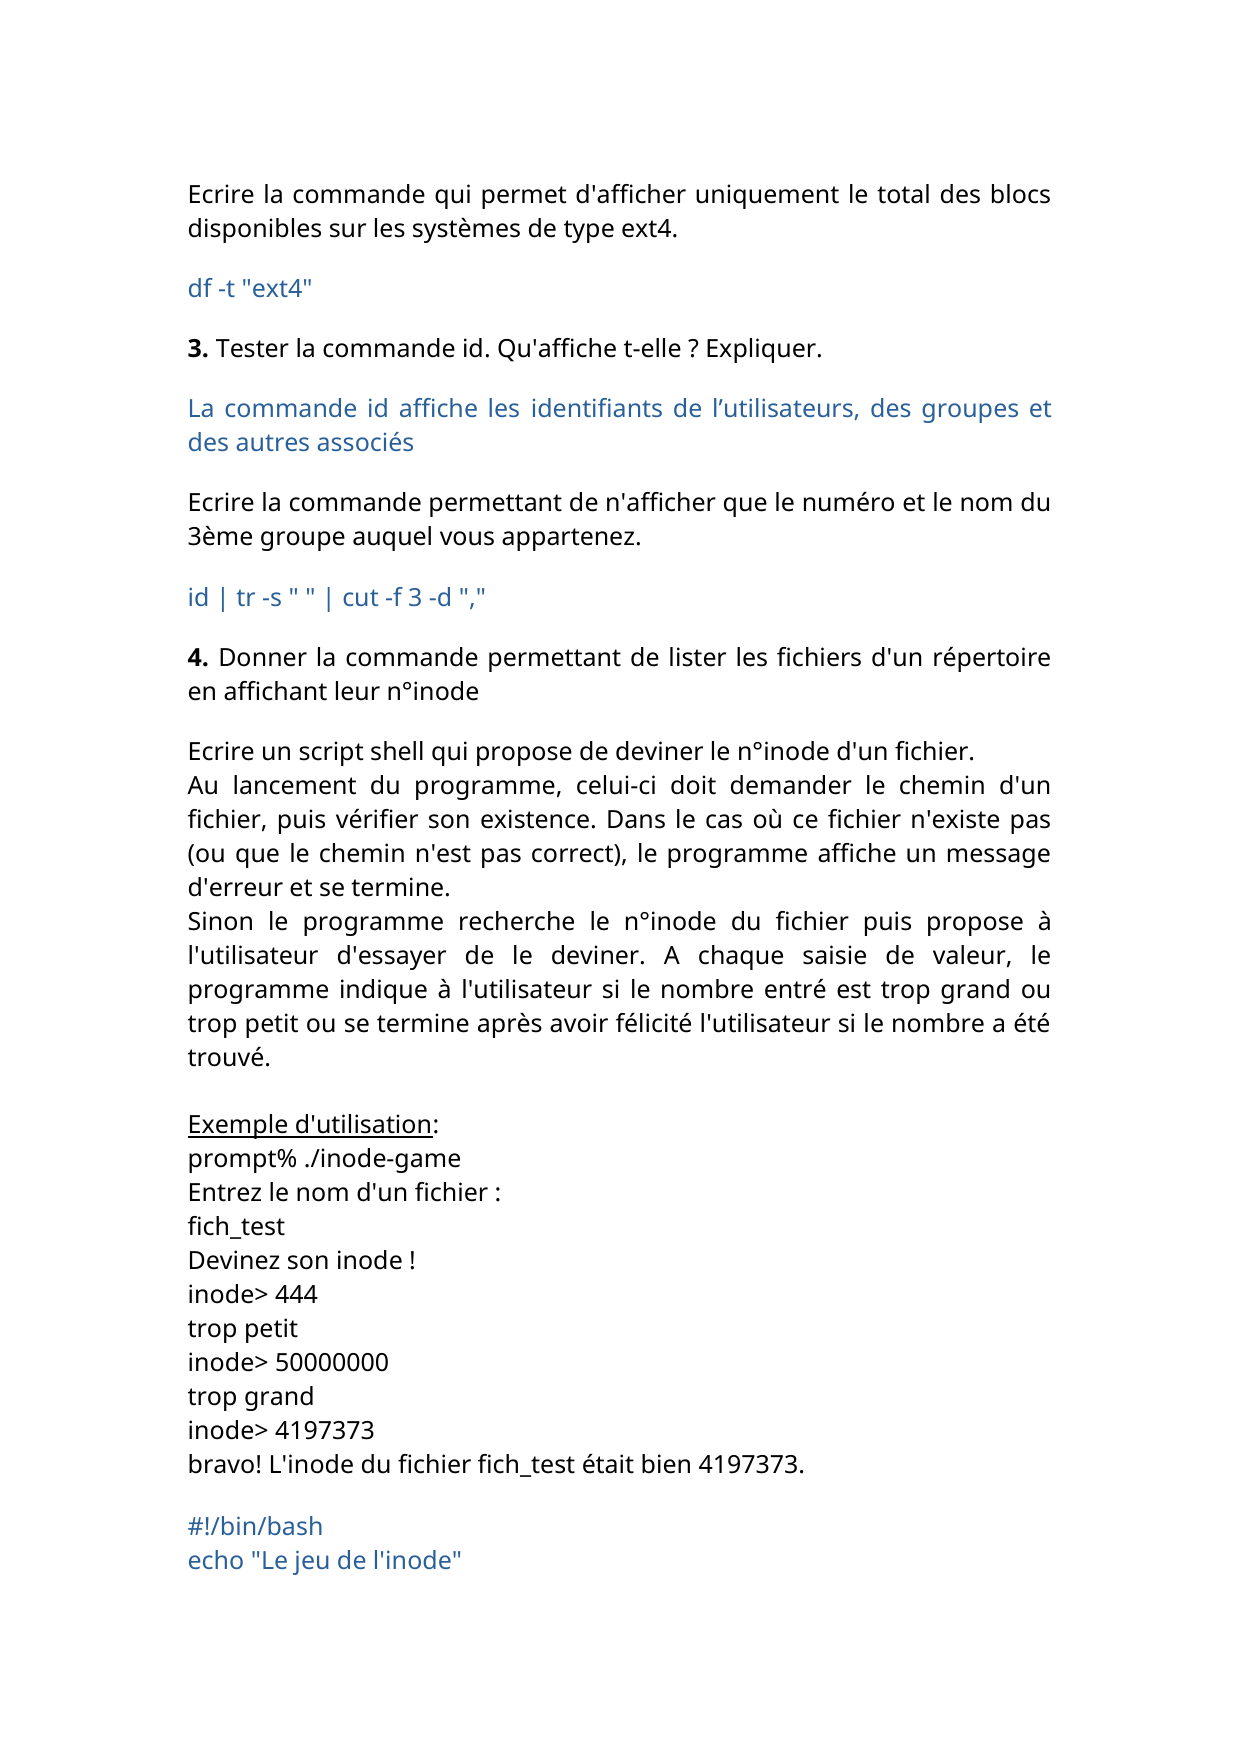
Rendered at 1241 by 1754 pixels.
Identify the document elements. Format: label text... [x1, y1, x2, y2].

text Entrez le nom d'un fichier : [187, 1175, 1053, 1209]
text Au lancement du programme, celui-ci doit demander le chemin d'un fichier, puis vérifier son existence. Dans le cas où ce fichier n'existe pas (ou que le chemin n'est pas correct), le programme affiche un message d'erreur et se termine. [187, 767, 1053, 903]
text 3. Tester la commande id. Qu'affiche t-elle ? Expliquer. [187, 331, 1053, 364]
text id | tr -s " " | cut -f 3 -d "," [187, 579, 1053, 613]
text trop grand [187, 1379, 1053, 1413]
text df -t "ext4" [187, 270, 1053, 304]
text La commande id affiche les identifiants de l’utilisateurs, des groupes et des autres associés [187, 391, 1053, 459]
text Exemple d'utilisation: [187, 1107, 1053, 1141]
text inode> 444 [187, 1277, 1053, 1311]
text inode> 50000000 [187, 1345, 1053, 1379]
text bravo! L'inode du fichier fich_test était bien 4197373. [187, 1447, 1053, 1481]
text 4. Donner la commande permettant de lister les fichiers d'un répertoire en affichant leur n°inode [187, 639, 1053, 707]
text fich_test [187, 1209, 1053, 1243]
text trop petit [187, 1311, 1053, 1345]
text inode> 4197373 [187, 1413, 1053, 1447]
text Ecrire un script shell qui propose de deviner le n°inode d'un fichier. [187, 733, 1053, 767]
text Ecrire la commande qui permet d'afficher uniquement le total des blocs disponibles sur les systèmes de type ext4. [187, 176, 1053, 244]
text Ecrire la commande permettant de n'afficher que le numéro et le nom du 3ème groupe auquel vous appartenez. [187, 485, 1053, 553]
text #!/bin/bash [187, 1509, 1053, 1543]
text Sinon le programme recherche le n°inode du fichier puis propose à l'utilisateur d'essayer de le deviner. A chaque saisie de valeur, le programme indique à l'utilisateur si le nombre entré est trop grand ou trop petit ou se termine après avoir félicité l'utilisateur si le nombre a été trouvé. [187, 903, 1053, 1073]
text prompt% ./inode-game [187, 1141, 1053, 1175]
text Devinez son inode ! [187, 1243, 1053, 1277]
text echo "Le jeu de l'inode" [187, 1543, 1053, 1577]
